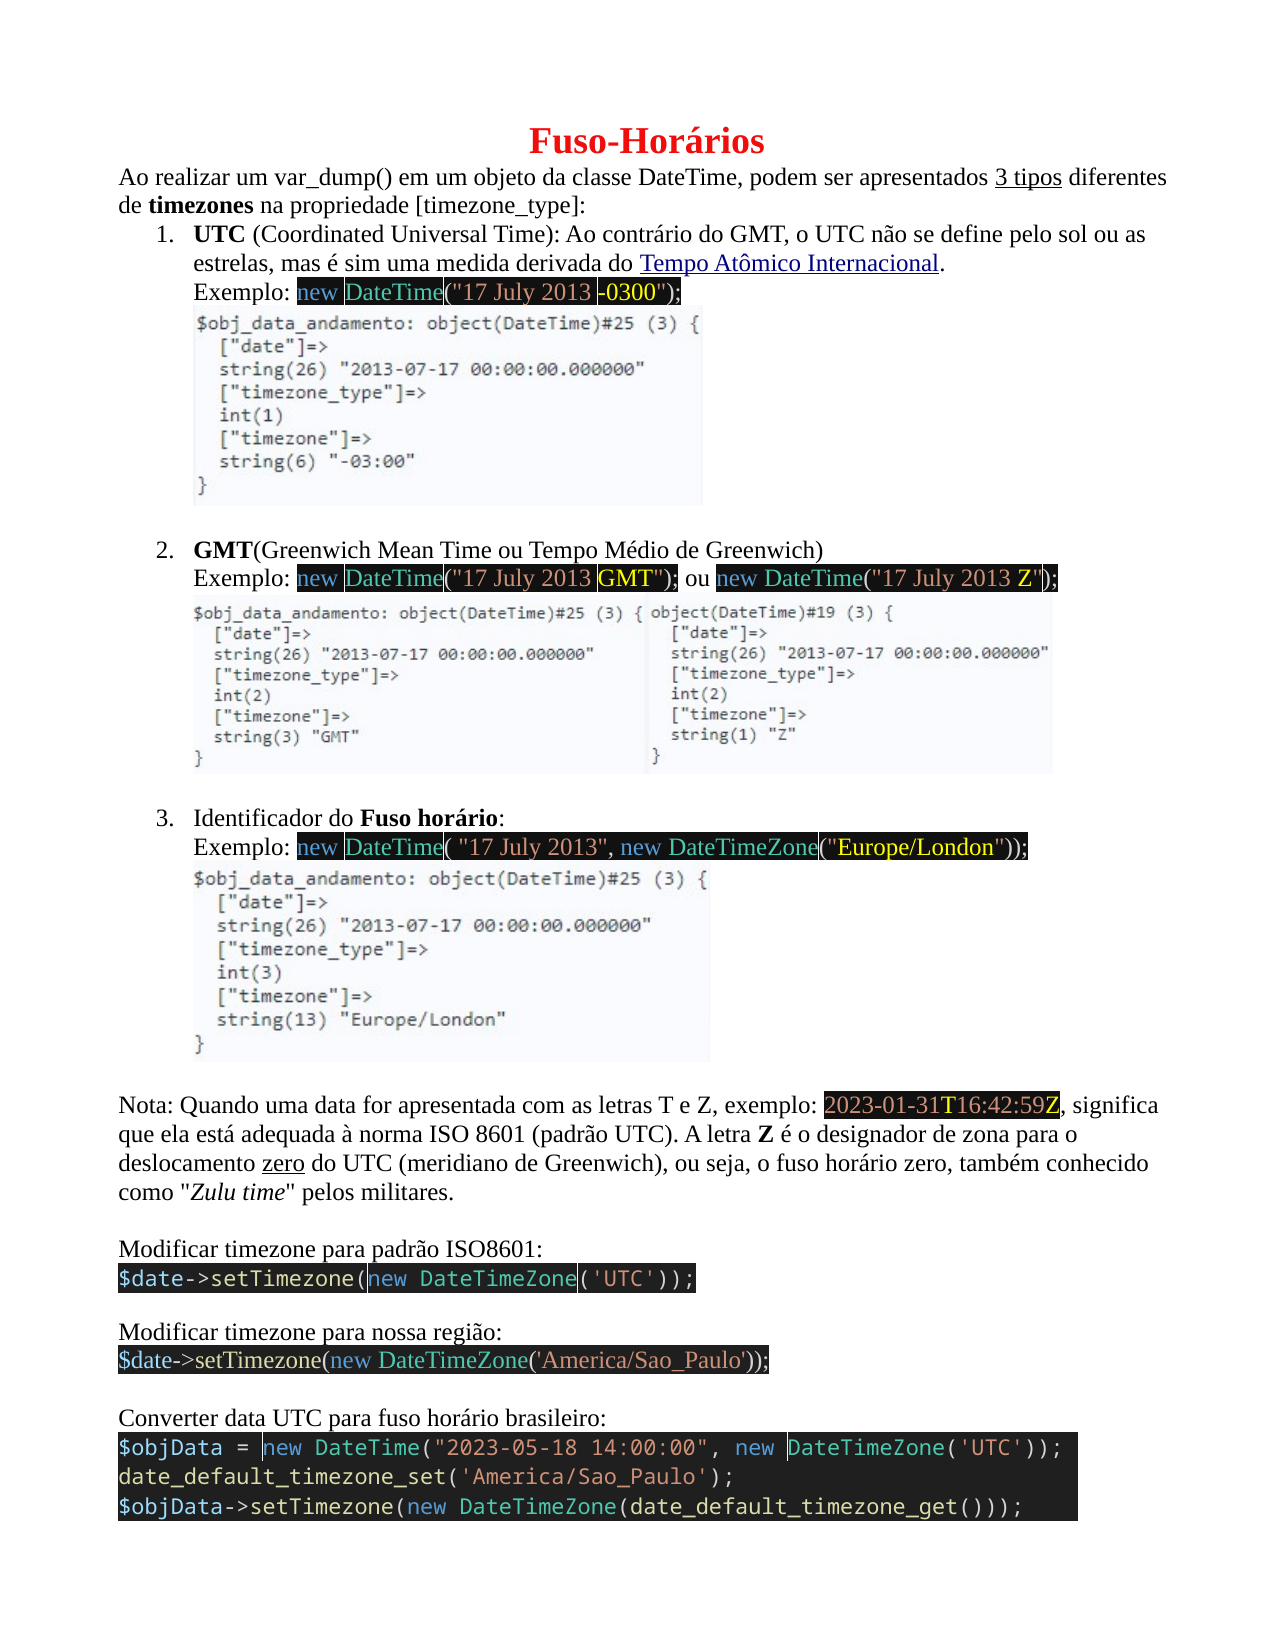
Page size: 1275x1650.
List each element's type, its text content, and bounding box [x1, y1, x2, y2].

picture [193, 592, 1053, 774]
text $date->setTimezone(new DateTimeZone('America/Sao_Paulo')); [118, 1345, 1175, 1374]
text $objData = new DateTime("2023-05-18 14:00:00", new DateTimeZone('UTC')); [118, 1432, 1175, 1461]
text Ao realizar um var_dump() em um objeto da classe DateTime, podem ser apresentados 3 tipos diferentes de timezones na propriedade [timezone_type]: [118, 162, 1175, 219]
text $date->setTimezone(new DateTimeZone('UTC')); [118, 1263, 1175, 1293]
list Identificador do Fuso horário: Exemplo: new DateTime( "17 July 2013", new DateTimeZone("Europe/London")); [156, 803, 1175, 1062]
text Converter data UTC para fuso horário brasileiro: [118, 1403, 1175, 1432]
text date_default_timezone_set('America/Sao_Paulo'); [118, 1461, 1175, 1491]
text $objData->setTimezone(new DateTimeZone(date_default_timezone_get())); [118, 1491, 1175, 1521]
text Modificar timezone para nossa região: [118, 1317, 1175, 1345]
text Modificar timezone para padrão ISO8601: [118, 1234, 1175, 1263]
list UTC (Coordinated Universal Time): Ao contrário do GMT, o UTC não se define pelo sol ou as estrelas, mas é sim uma medida derivada do Tempo Atômico Internacional. Exemplo: new DateTime("17 July 2013 -0300"); [156, 219, 1175, 535]
picture [193, 305, 703, 506]
subtitle Fuso-Horários [118, 118, 1175, 162]
picture [193, 860, 711, 1062]
list GMT(Greenwich Mean Time ou Tempo Médio de Greenwich) Exemplo: new DateTime("17 July 2013 GMT"); ou new DateTime("17 July 2013 Z"); [156, 535, 1175, 774]
text Nota: Quando uma data for apresentada com as letras T e Z, exemplo: 2023-01-31T16:42:59Z, significa que ela está adequada à norma ISO 8601 (padrão UTC). A letra Z é o designador de zona para o deslocamento zero do UTC (meridiano de Greenwich), ou seja, o fuso horário zero, também conhecido como "Zulu time" pelos militares. [118, 1091, 1175, 1234]
